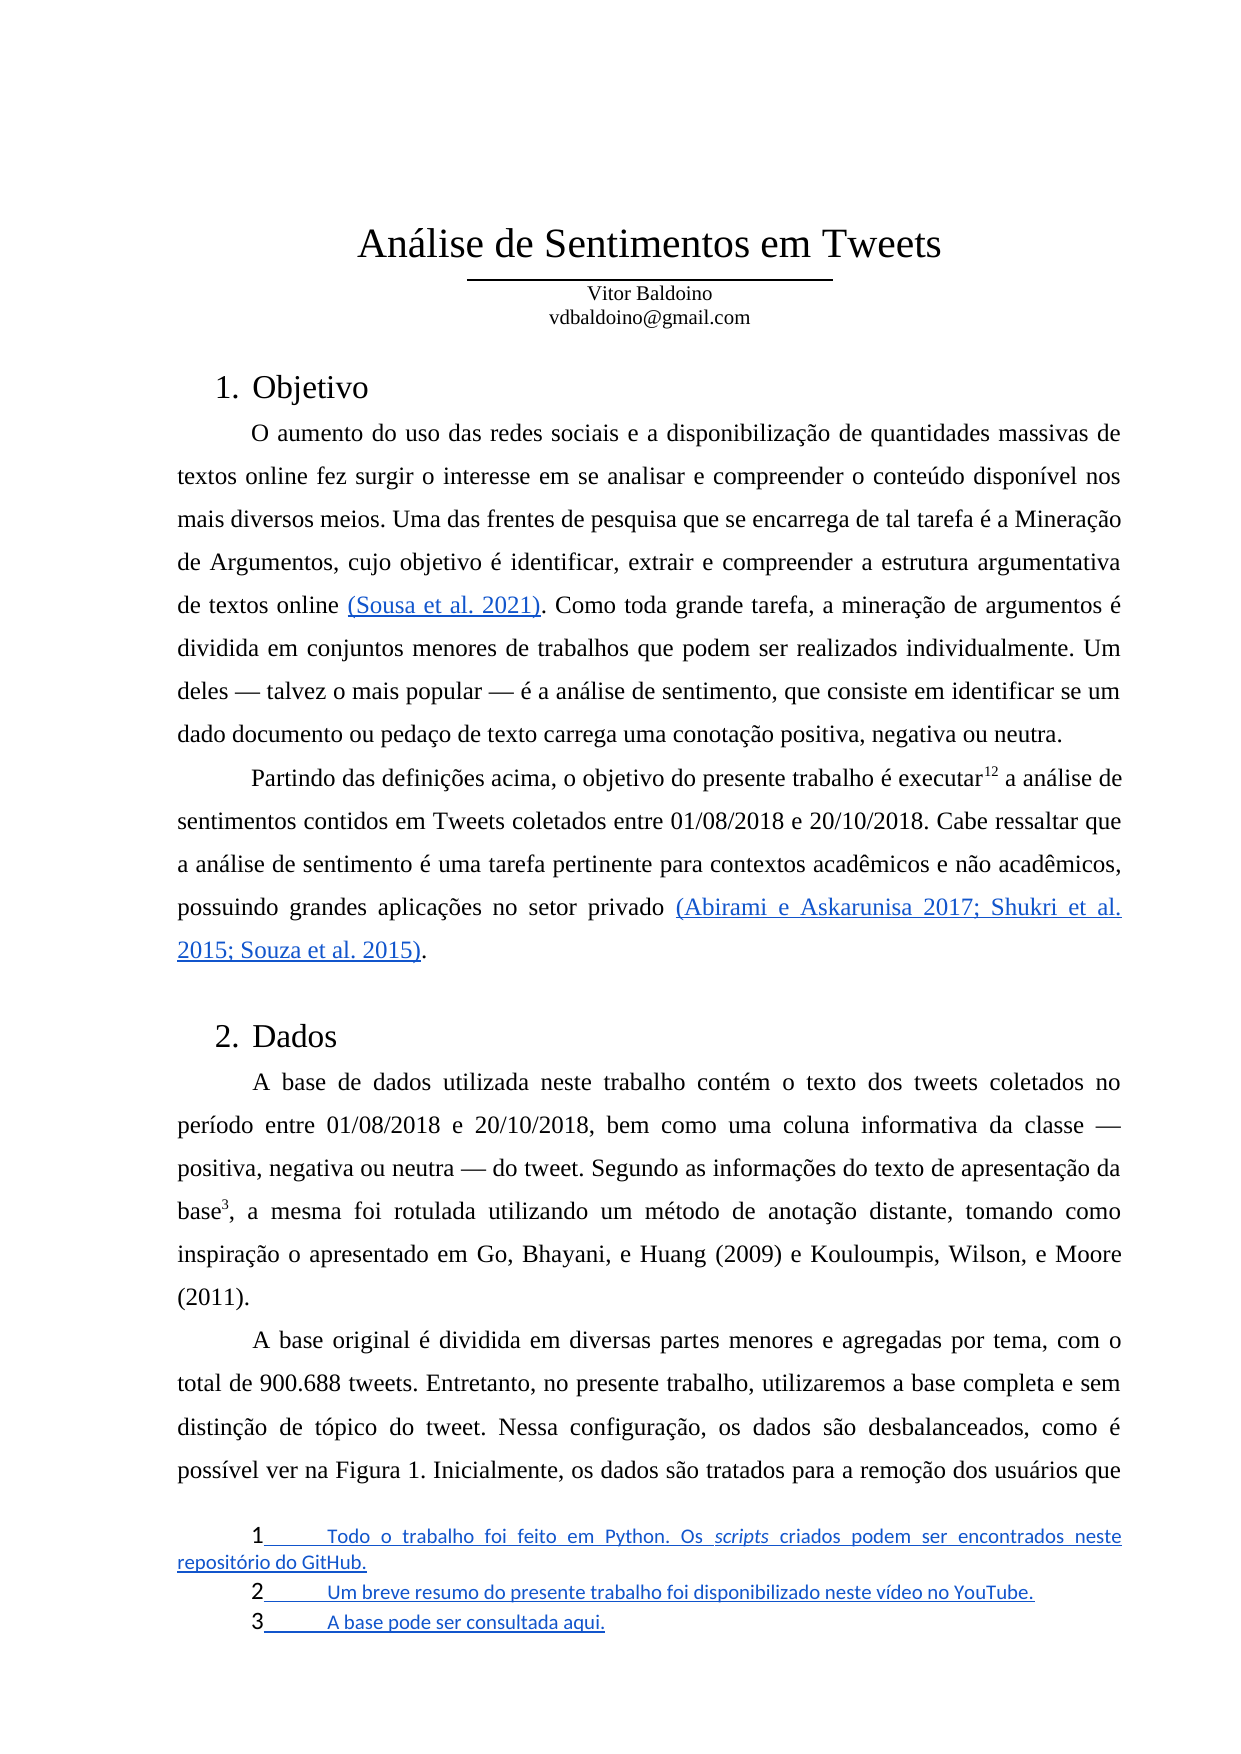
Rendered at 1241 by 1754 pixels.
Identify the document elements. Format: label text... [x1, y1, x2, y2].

table_header Vitor Baldoino vdbaldoino@gmail.com [467, 281, 832, 329]
text Partindo das definições acima, o objetivo do presente trabalho é executar a análise de sentimentos contidos em Tweets coletados entre 01/08/2018 e 20/10/2018. Cabe ressaltar que a análise de sentimento é uma tarefa pertinente para contextos acadêmicos e não acadêmicos, possuindo grandes aplicações no setor privado (Abirami e Askarunisa 2017; Shukri et al. 2015; Souza et al. 2015). [177, 763, 1122, 964]
subtitle Análise de Sentimentos em Tweets [177, 219, 1122, 267]
text O aumento do uso das redes sociais e a disponibilização de quantidades massivas de textos online fez surgir o interesse em se analisar e compreender o conteúdo disponível nos mais diversos meios. Uma das frentes de pesquisa que se encarrega de tal tarefa é a Mineração de Argumentos, cujo objetivo é identificar, extrair e compreender a estrutura argumentativa de textos online (Sousa et al. 2021). Como toda grande tarefa, a mineração de argumentos é dividida em conjuntos menores de trabalhos que podem ser realizados individualmente. Um deles — talvez o mais popular — é a análise de sentimento, que consiste em identificar se um dado documento ou pedaço de texto carrega uma conotação positiva, negativa ou neutra. [177, 418, 1122, 748]
subtitle Dados [214, 1016, 1122, 1054]
subtitle Objetivo [214, 367, 1122, 405]
text A base de dados utilizada neste trabalho contém o texto dos tweets coletados no período entre 01/08/2018 e 20/10/2018, bem como uma coluna informativa da classe — positiva, negativa ou neutra — do tweet. Segundo as informações do texto de apresentação da base, a mesma foi rotulada utilizando um método de anotação distante, tomando como inspiração o apresentado em Go, Bhayani, e Huang (2009) e Kouloumpis, Wilson, e Moore (2011). [177, 1067, 1122, 1311]
text Todo o trabalho foi feito em Python. Os scripts criados podem ser encontrados neste repositório do GitHub. [177, 1519, 1122, 1575]
text A base original é dividida em diversas partes menores e agregadas por tema, com o total de 900.688 tweets. Entretanto, no presente trabalho, utilizaremos a base completa e sem distinção de tópico do tweet. Nessa configuração, os dados são desbalanceados, como é possível ver na Figura 1. Inicialmente, os dados são tratados para a remoção dos usuários que [177, 1325, 1122, 1483]
text Um breve resumo do presente trabalho foi disponibilizado neste vídeo no YouTube. [177, 1575, 1122, 1605]
text A base pode ser consultada aqui. [177, 1605, 1122, 1636]
